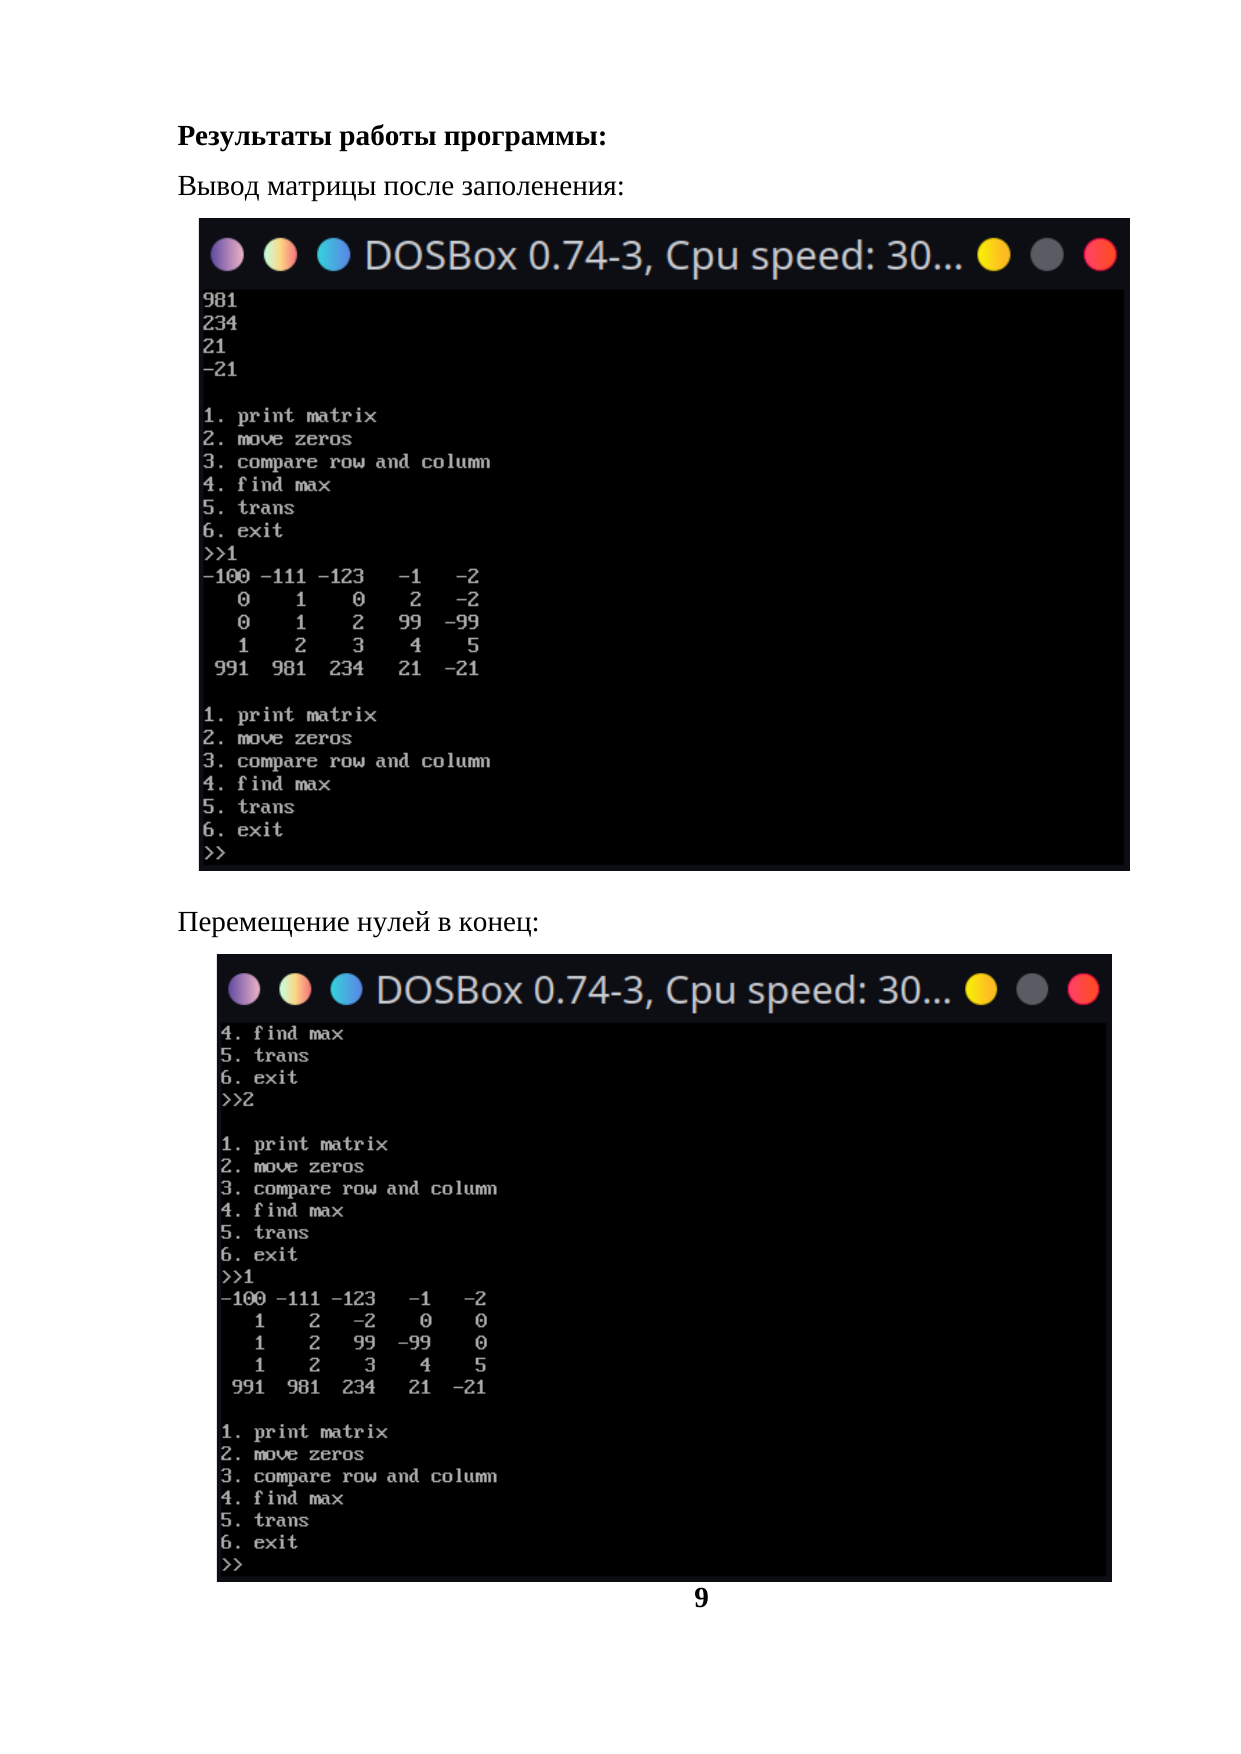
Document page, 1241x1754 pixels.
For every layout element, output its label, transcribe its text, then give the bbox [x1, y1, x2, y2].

text Перемещение нулей в конец: [177, 219, 1152, 938]
text Вывод матрицы после заполенения: [177, 168, 1152, 202]
picture [198, 218, 1130, 871]
text Результаты работы программы: [177, 118, 1152, 152]
picture [216, 954, 1112, 1582]
